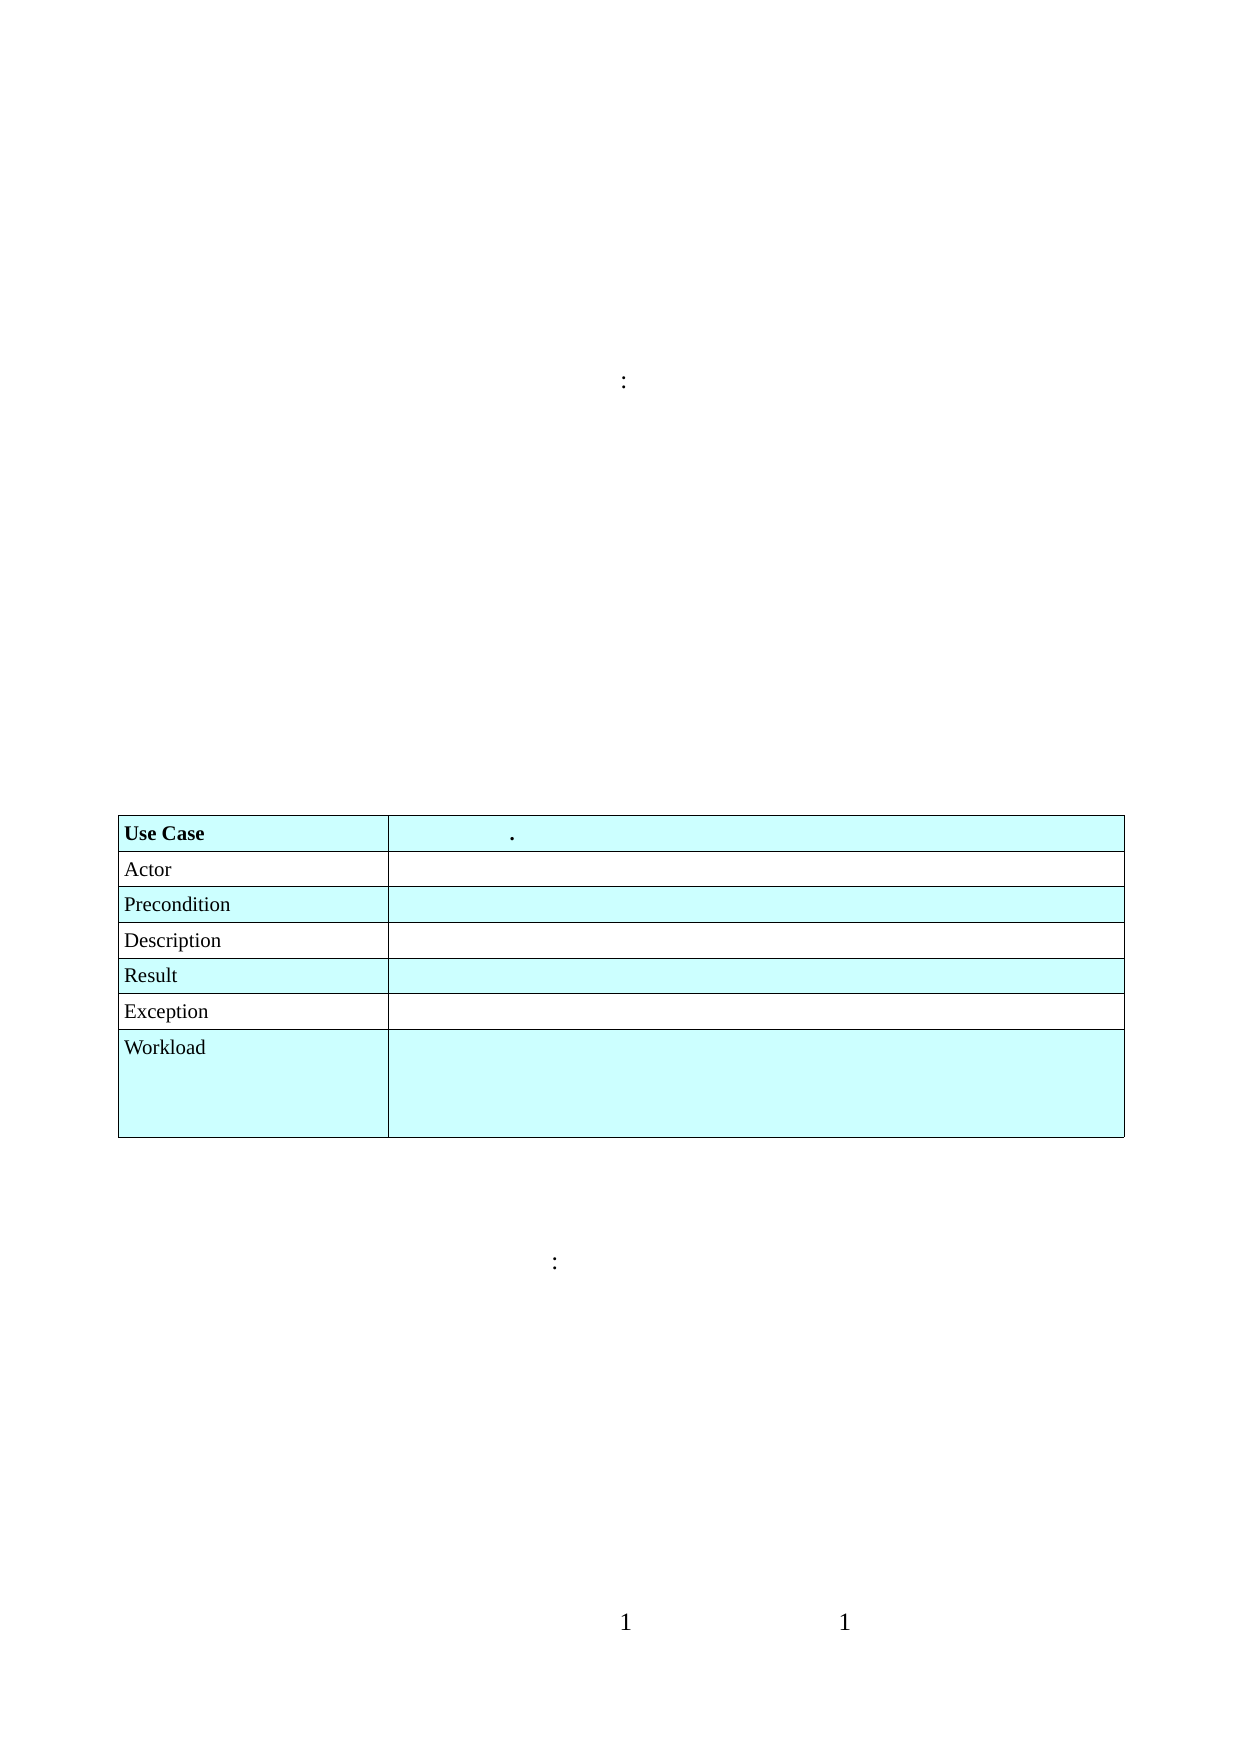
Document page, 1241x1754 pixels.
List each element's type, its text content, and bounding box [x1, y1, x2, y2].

text <formatLang(u.date, date=True)> < u.user>: <u.name> [118, 365, 1122, 393]
subtitle <if test="o.description"> [118, 472, 1122, 506]
text <for each="u in o.use_case_ids"> [118, 743, 1122, 767]
table_cell Exception [119, 994, 388, 1029]
table_cell <", ".join([a.name for a in u.actor_ids])> [389, 852, 1124, 886]
subtitle <setLang(o.partner_id and o.partner_id.lang or 'en_US')><o.name> [118, 119, 1122, 199]
table_cell <u.description> [389, 923, 1124, 958]
text <translate('For')> <o.partner_id and o.partner_id.name or ""> [118, 211, 1122, 240]
table_cell Actor [119, 852, 388, 886]
table_cell <u.precondition or '-'> [389, 887, 1124, 922]
table_cell Workload [119, 1030, 388, 1137]
text </for> [118, 406, 1122, 435]
table_cell <u.exceptions or '-'> [389, 994, 1124, 1029]
text </if> [118, 631, 1122, 659]
text <o.description> [118, 589, 1122, 618]
table_cell Precondition [119, 887, 388, 922]
table_header <u.number>. <u.name> [389, 816, 1124, 851]
table_cell <u.result> [389, 959, 1124, 993]
text <translate('Total number of hours')>: <formatLang(o.hours_total)> <o.hours_total_optional and (translate('of which') + " " + str(formatLang(o.hours_total_optional)) + " " + translate('optional')) or ""> [118, 1246, 1122, 1333]
text </for> [118, 1210, 1122, 1234]
table_cell Description [119, 923, 388, 958]
text <if test="u.active == True"> [118, 767, 1122, 791]
table_cell Result [119, 959, 388, 993]
table_header Use Case [119, 816, 388, 851]
subtitle <translate('Revisions')> [118, 277, 1122, 311]
subtitle <translate('Introduction')> [118, 543, 1122, 577]
text <for each="u in o.version_tag_ids"> [118, 323, 1122, 352]
text </if> [118, 1173, 1122, 1197]
table_cell <for each="w in u.workload_ids"> <w.optional and "(" + translate('Optional') + ") " or ""><w.name and (w.name + ": ") or ""><formatLang(w.hours)> <translate('Hours')> </for> [389, 1030, 1124, 1137]
subtitle <translate("Use cases")> [118, 697, 1122, 730]
